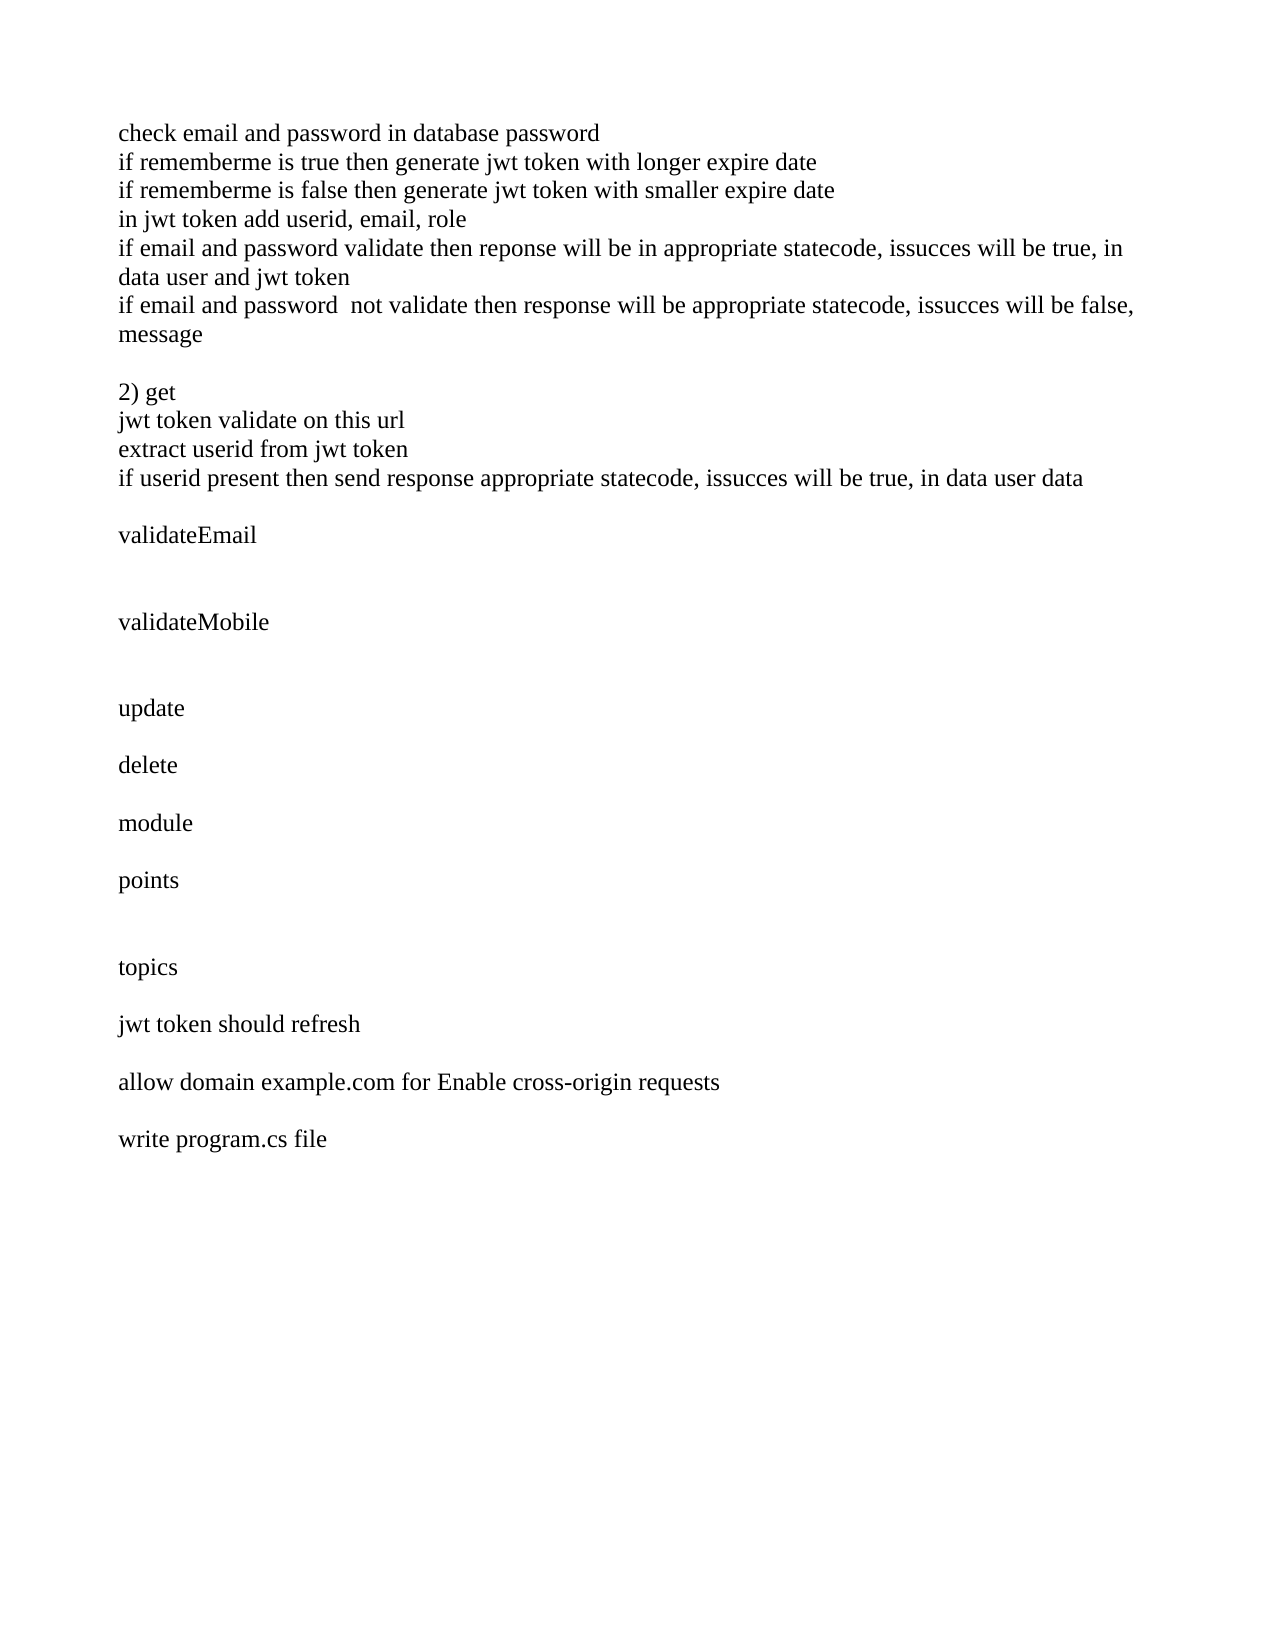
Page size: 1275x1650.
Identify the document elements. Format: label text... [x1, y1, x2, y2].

text topics [118, 952, 1157, 981]
text validateEmail [118, 521, 1157, 549]
text if email and password not validate then response will be appropriate statecode, issucces will be false, message [118, 291, 1157, 348]
text update [118, 693, 1157, 722]
text allow domain example.com for Enable cross-origin requests [118, 1067, 1157, 1096]
text extract userid from jwt token [118, 434, 1157, 463]
text module [118, 808, 1157, 837]
text 2) get [118, 377, 1157, 406]
text if rememberme is true then generate jwt token with longer expire date if rememberme is false then generate jwt token with smaller expire date in jwt token add userid, email, role [118, 147, 1157, 233]
text validateMobile [118, 607, 1157, 636]
text delete [118, 751, 1157, 779]
text jwt token validate on this url [118, 406, 1157, 434]
text write program.cs file [118, 1124, 1157, 1153]
text points [118, 866, 1157, 894]
text if email and password validate then reponse will be in appropriate statecode, issucces will be true, in data user and jwt token [118, 233, 1157, 291]
text jwt token should refresh [118, 1009, 1157, 1038]
text check email and password in database password [118, 118, 1157, 147]
text if userid present then send response appropriate statecode, issucces will be true, in data user data [118, 463, 1157, 492]
